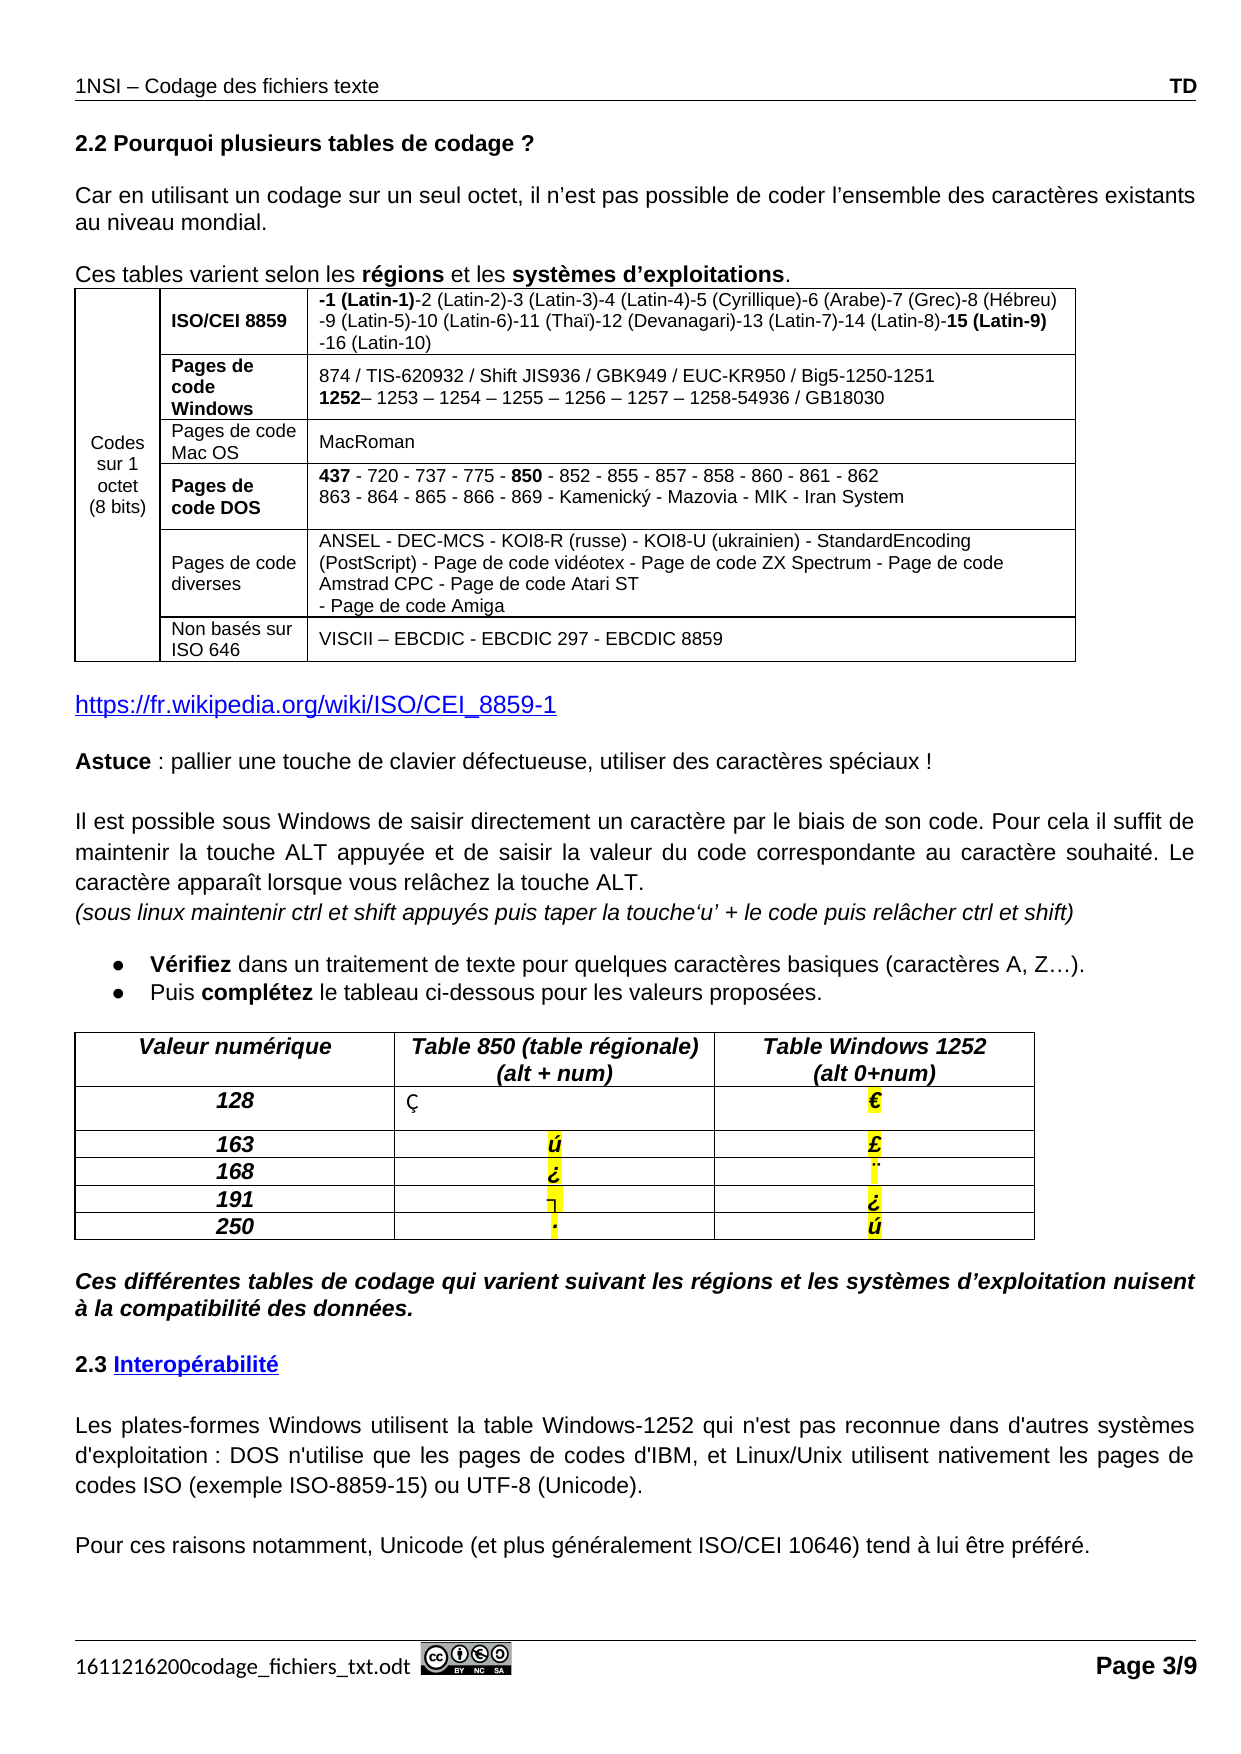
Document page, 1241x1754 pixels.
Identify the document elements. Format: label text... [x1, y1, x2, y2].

list (sous linux maintenir ctrl et shift appuyés puis taper la touche‘u’ + le code puis relâcher ctrl et shift) [75, 899, 1196, 925]
text Ces tables varient selon les régions et les systèmes d’exploitations. [75, 261, 1196, 288]
table_cell VISCII – EBCDIC - EBCDIC 297 - EBCDIC 8859 [308, 618, 1075, 661]
text 2.2 Pourquoi plusieurs tables de codage ? [75, 129, 1196, 156]
table_header ISO/CEI 8859 [161, 289, 307, 353]
table_cell ¿ [395, 1158, 714, 1184]
table_cell 874 / TIS-620932 / Shift JIS936 / GBK949 / EUC-KR950 / Big5-1250-1251 1252– 1253 – 1254 – 1255 – 1256 – 1257 – 1258-54936 / GB18030 [308, 355, 1075, 419]
table_cell Pages de code Mac OS [161, 420, 307, 463]
table_header Codes sur 1 octet (8 bits) [76, 289, 159, 661]
table_cell £ [715, 1131, 1034, 1157]
table_header Table 850 (table régionale) (alt + num) [395, 1033, 714, 1086]
table_cell Pages de code Windows [161, 355, 307, 419]
table_cell Pages de code DOS [161, 464, 307, 529]
table_cell 437 - 720 - 737 - 775 - 850 - 852 - 855 - 857 - 858 - 860 - 861 - 862 863 - 864 - 865 - 866 - 869 - Kamenický - Mazovia - MIK - Iran System [308, 464, 1075, 529]
list 2.3 Interopérabilité [75, 1351, 1196, 1378]
table_header -1 (Latin-1)-2 (Latin-2)-3 (Latin-3)-4 (Latin-4)-5 (Cyrillique)-6 (Arabe)-7 (Grec)-8 (Hébreu) -9 (Latin-5)-10 (Latin-6)-11 (Thaï)-12 (Devanagari)-13 (Latin-7)-14 (Latin-8)-15 (Latin-9) -16 (Latin-10) [308, 289, 1075, 353]
picture [420, 1642, 512, 1675]
table_cell · [395, 1213, 714, 1239]
table_cell 163 [76, 1131, 394, 1157]
table_cell 191 [76, 1186, 394, 1212]
table_cell ¨ [715, 1158, 1034, 1184]
text Ces différentes tables de codage qui varient suivant les régions et les systèmes d’exploitation nuisent à la compatibilité des données. [75, 1268, 1196, 1321]
table_cell Ç [395, 1087, 714, 1130]
table_cell ú [715, 1213, 1034, 1239]
list Astuce : pallier une touche de clavier défectueuse, utiliser des caractères spéciaux ! [75, 748, 1196, 774]
text https://fr.wikipedia.org/wiki/ISO/CEI_8859-1 [75, 690, 1196, 719]
list Il est possible sous Windows de saisir directement un caractère par le biais de son code. Pour cela il suffit de maintenir la touche ALT appuyée et de saisir la valeur du code correspondante au caractère souhaité. Le caractère apparaît lorsque vous relâchez la touche ALT. [75, 808, 1196, 895]
table_cell ¿ [715, 1186, 1034, 1212]
table_cell 168 [76, 1158, 394, 1184]
table_cell 250 [76, 1213, 394, 1239]
table_header Valeur numérique [76, 1033, 394, 1086]
text Car en utilisant un codage sur un seul octet, il n’est pas possible de coder l’ensemble des caractères existants au niveau mondial. [75, 182, 1196, 235]
table_cell ┐ [395, 1186, 714, 1212]
list Les plates-formes Windows utilisent la table Windows-1252 qui n'est pas reconnue dans d'autres systèmes d'exploitation : DOS n'utilise que les pages de codes d'IBM, et Linux/Unix utilisent nativement les pages de codes ISO (exemple ISO-8859-15) ou UTF-8 (Unicode). [75, 1412, 1196, 1498]
list Puis complétez le tableau ci-dessous pour les valeurs proposées. [112, 978, 1196, 1006]
table_cell Pages de code diverses [161, 530, 307, 616]
table_cell ANSEL - DEC-MCS - KOI8-R (russe) - KOI8-U (ukrainien) - StandardEncoding (PostScript) - Page de code vidéotex - Page de code ZX Spectrum - Page de code Amstrad CPC - Page de code Atari ST - Page de code Amiga [308, 530, 1075, 616]
table_cell 128 [76, 1087, 394, 1130]
list Pour ces raisons notamment, Unicode (et plus généralement ISO/CEI 10646) tend à lui être préféré. [75, 1532, 1196, 1559]
table_cell € [715, 1087, 1034, 1130]
list Vérifiez dans un traitement de texte pour quelques caractères basiques (caractères A, Z…). [112, 950, 1196, 978]
table_header Table Windows 1252 (alt 0+num) [715, 1033, 1034, 1086]
table_cell MacRoman [308, 420, 1075, 463]
table_cell ú [395, 1131, 714, 1157]
table_cell Non basés sur ISO 646 [161, 618, 307, 661]
